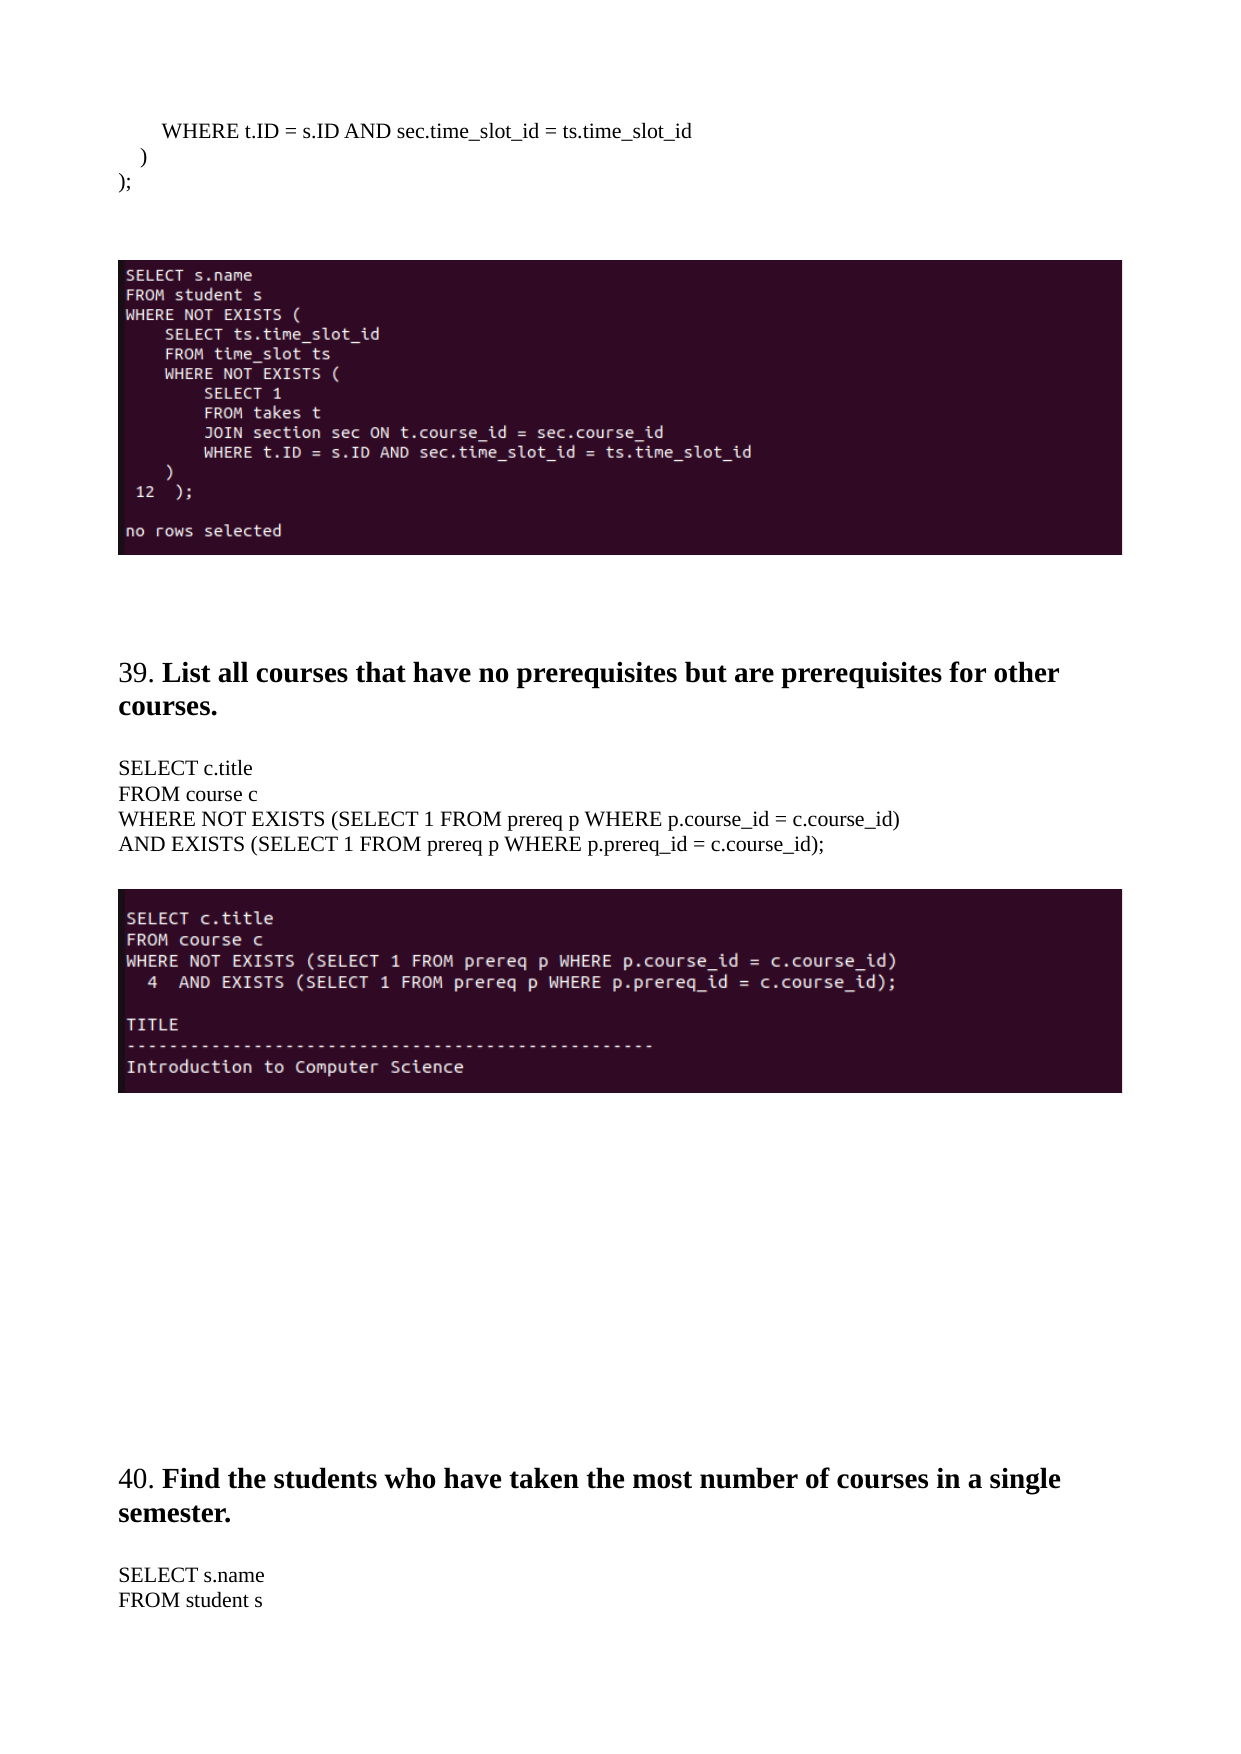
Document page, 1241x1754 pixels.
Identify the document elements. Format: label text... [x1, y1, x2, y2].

text SELECT c.title [118, 755, 1122, 781]
picture [118, 889, 1123, 1093]
text ); [118, 168, 1122, 194]
text SELECT s.name [118, 1562, 1122, 1587]
text 39. List all courses that have no prerequisites but are prerequisites for other courses. [118, 655, 1122, 722]
text FROM student s [118, 1587, 1122, 1613]
text WHERE t.ID = s.ID AND sec.time_slot_id = ts.time_slot_id [118, 118, 1122, 143]
text FROM course c [118, 781, 1122, 806]
picture [118, 260, 1123, 555]
text 40. Find the students who have taken the most number of courses in a single semester. [118, 1462, 1122, 1529]
text ) [118, 143, 1122, 168]
text AND EXISTS (SELECT 1 FROM prereq p WHERE p.prereq_id = c.course_id); [118, 831, 1122, 856]
text WHERE NOT EXISTS (SELECT 1 FROM prereq p WHERE p.course_id = c.course_id) [118, 806, 1122, 831]
